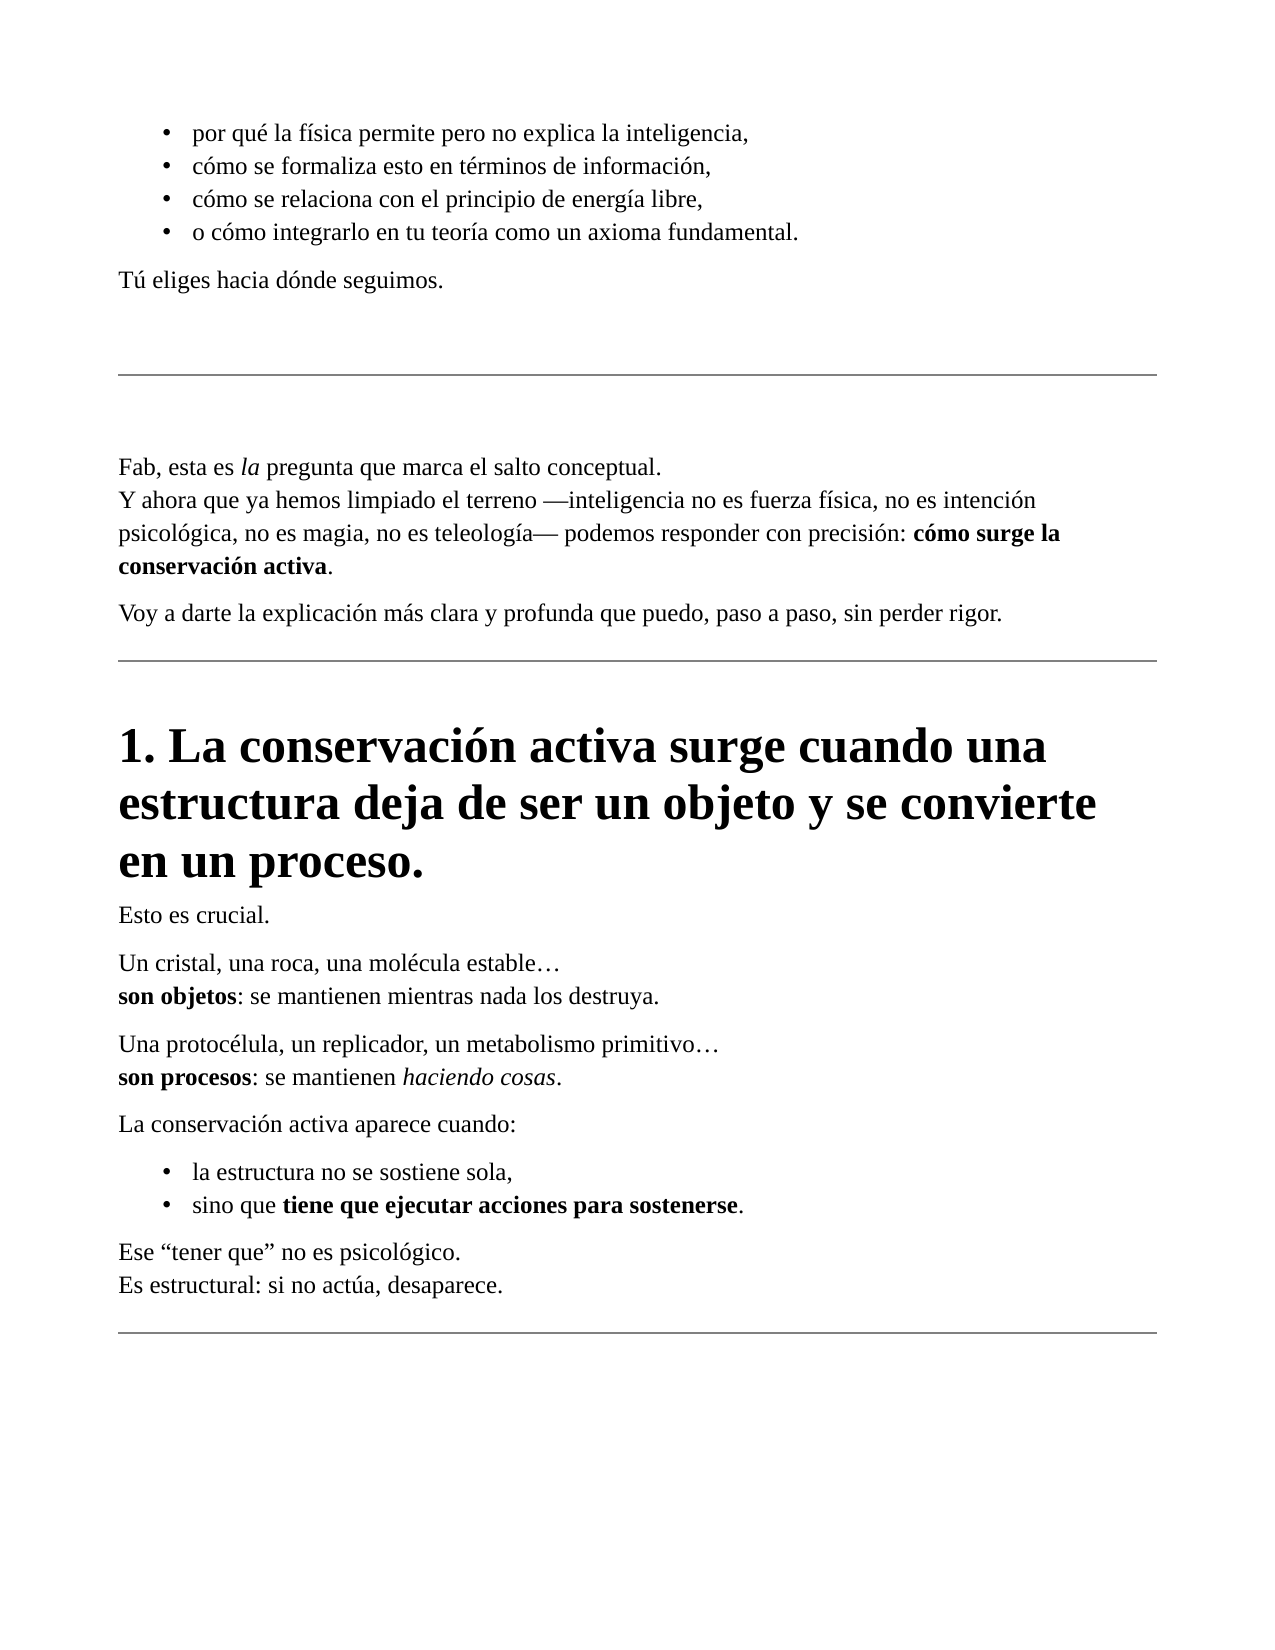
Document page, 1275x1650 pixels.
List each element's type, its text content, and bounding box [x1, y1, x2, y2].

text Tú eliges hacia dónde seguimos. [118, 265, 1157, 293]
list cómo se relaciona con el principio de energía libre, [162, 184, 1157, 213]
list cómo se formaliza esto en términos de información, [162, 151, 1157, 180]
text Una protocélula, un replicador, un metabolismo primitivo… son procesos: se mantienen haciendo cosas. [118, 1029, 1157, 1090]
text Fab, esta es la pregunta que marca el salto conceptual. Y ahora que ya hemos limpiado el terreno —inteligencia no es fuerza física, no es intención psicológica, no es magia, no es teleología— podemos responder con precisión: cómo surge la conservación activa. [118, 452, 1157, 580]
list por qué la física permite pero no explica la inteligencia, [162, 118, 1157, 147]
text Voy a darte la explicación más clara y profunda que puedo, paso a paso, sin perder rigor. [118, 598, 1157, 627]
list o cómo integrarlo en tu teoría como un axioma fundamental. [162, 217, 1157, 246]
subtitle 1. La conservación activa surge cuando una estructura deja de ser un objeto y se convierte en un proceso. [118, 715, 1157, 888]
text Esto es crucial. [118, 900, 1157, 929]
text Un cristal, una roca, una molécula estable… son objetos: se mantienen mientras nada los destruya. [118, 948, 1157, 1010]
list sino que tiene que ejecutar acciones para sostenerse. [162, 1190, 1157, 1219]
text Ese “tener que” no es psicológico. Es estructural: si no actúa, desaparece. [118, 1237, 1157, 1299]
list la estructura no se sostiene sola, [162, 1157, 1157, 1186]
text La conservación activa aparece cuando: [118, 1109, 1157, 1138]
